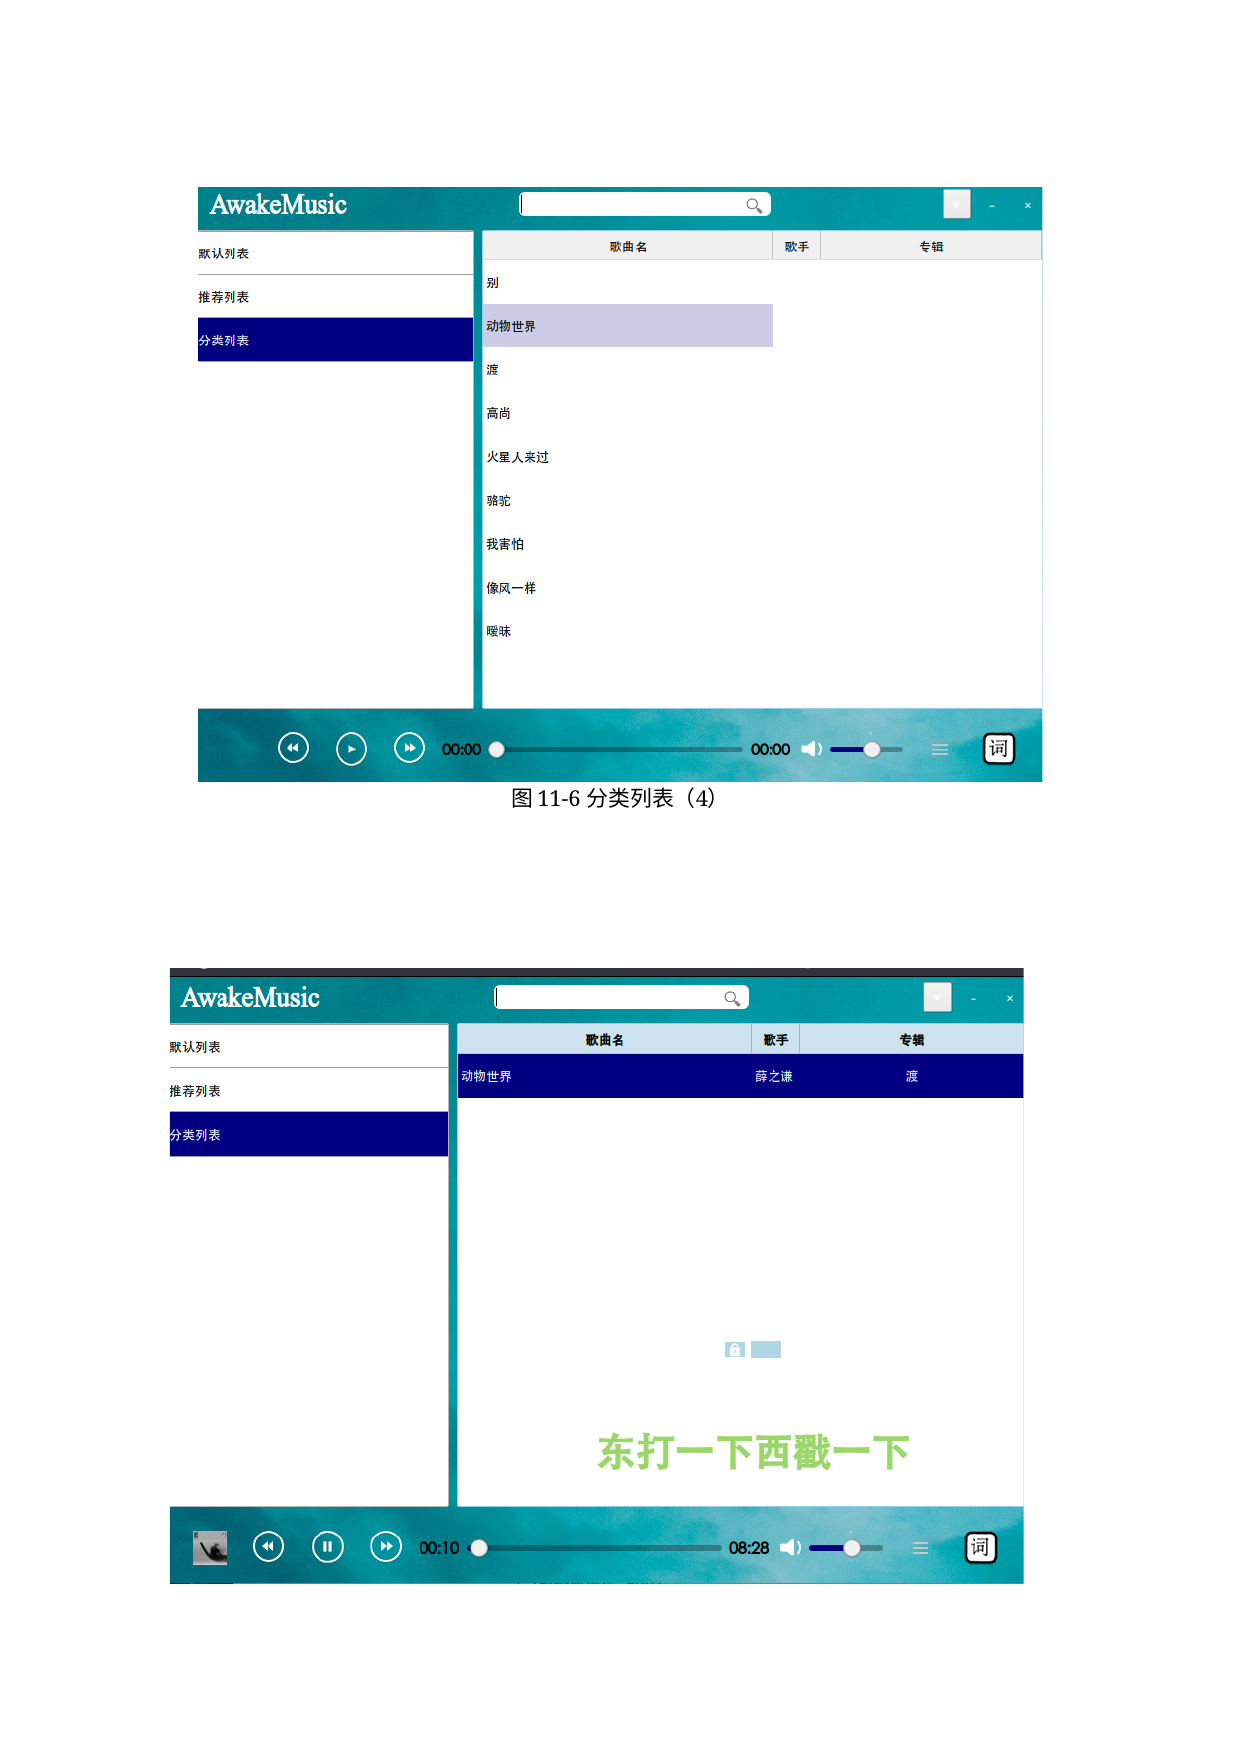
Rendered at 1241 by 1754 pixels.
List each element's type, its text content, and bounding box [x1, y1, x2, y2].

picture [198, 187, 1043, 782]
text 图11-6 分类列表（4） [118, 188, 1122, 813]
picture [169, 968, 1024, 1584]
